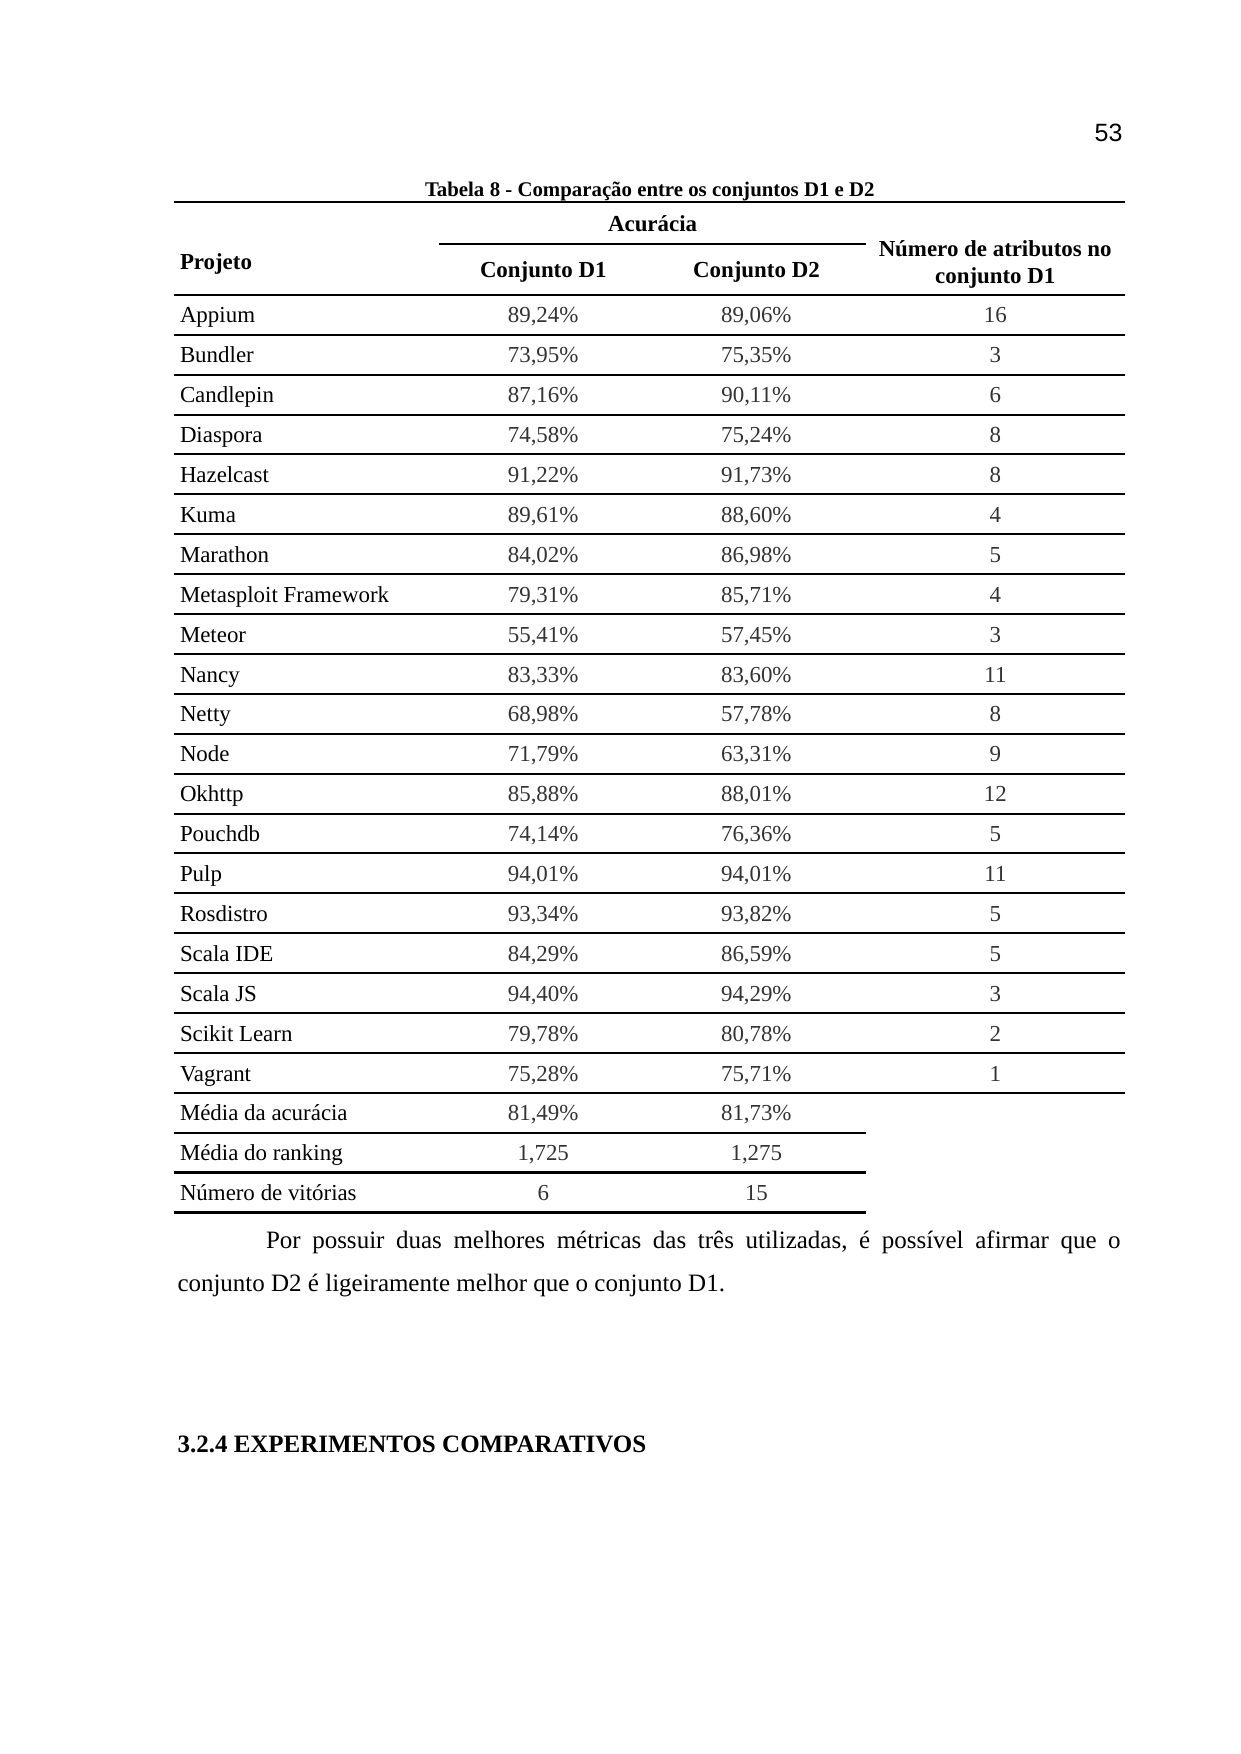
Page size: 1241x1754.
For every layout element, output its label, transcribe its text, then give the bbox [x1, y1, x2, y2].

table_cell Appium [174, 296, 439, 334]
text Por possuir duas melhores métricas das três utilizadas, é possível afirmar que o conjunto D2 é ligeiramente melhor que o conjunto D1. [177, 1225, 1122, 1297]
table_cell 88,60% [647, 495, 866, 533]
table_cell 94,29% [647, 974, 866, 1012]
table_cell 84,02% [439, 535, 647, 573]
table_cell 1,725 [439, 1134, 647, 1171]
table_cell Meteor [174, 615, 439, 653]
table_cell 81,49% [439, 1094, 647, 1132]
table_cell 4 [866, 575, 1125, 613]
table_cell 57,45% [647, 615, 866, 653]
table_cell Média do ranking [174, 1134, 439, 1171]
table_cell Netty [174, 695, 439, 733]
table_cell 1 [866, 1054, 1125, 1092]
table_cell Diaspora [174, 416, 439, 453]
table_cell 86,59% [647, 934, 866, 972]
table_cell 75,71% [647, 1054, 866, 1092]
table_cell 94,01% [647, 854, 866, 892]
table_cell Pulp [174, 854, 439, 892]
text 3.2.4 Experimentos comparativos [177, 1429, 1122, 1458]
table_cell 74,14% [439, 815, 647, 852]
table_cell 94,40% [439, 974, 647, 1012]
table_cell 15 [647, 1174, 866, 1211]
table_cell Rosdistro [174, 894, 439, 932]
table_cell 79,31% [439, 575, 647, 613]
table_cell Conjunto D2 [647, 245, 866, 294]
table_cell Candlepin [174, 376, 439, 413]
table_cell [866, 1094, 1125, 1132]
table_cell 74,58% [439, 416, 647, 453]
table_cell 89,06% [647, 296, 866, 334]
table_cell Metasploit Framework [174, 575, 439, 613]
table_cell 93,82% [647, 894, 866, 932]
table_cell 89,61% [439, 495, 647, 533]
table_cell 5 [866, 894, 1125, 932]
table_cell Vagrant [174, 1054, 439, 1092]
table_cell 80,78% [647, 1014, 866, 1052]
table_cell 89,24% [439, 296, 647, 334]
table_cell 93,34% [439, 894, 647, 932]
table_cell Bundler [174, 336, 439, 373]
table_cell Okhttp [174, 775, 439, 812]
table_cell 9 [866, 735, 1125, 772]
table_cell 85,88% [439, 775, 647, 812]
table_cell Kuma [174, 495, 439, 533]
table_cell Conjunto D1 [439, 245, 647, 294]
table_cell 88,01% [647, 775, 866, 812]
table_cell 91,73% [647, 455, 866, 493]
table_cell 75,28% [439, 1054, 647, 1092]
table_cell 5 [866, 934, 1125, 972]
table_cell 68,98% [439, 695, 647, 733]
table_cell 8 [866, 455, 1125, 493]
table_cell Nancy [174, 655, 439, 693]
table_cell 55,41% [439, 615, 647, 653]
table_cell Hazelcast [174, 455, 439, 493]
table_cell 90,11% [647, 376, 866, 413]
table_cell 83,33% [439, 655, 647, 693]
table_cell 71,79% [439, 735, 647, 772]
table_cell Scala IDE [174, 934, 439, 972]
table_cell 75,35% [647, 336, 866, 373]
table_cell 73,95% [439, 336, 647, 373]
table_cell 11 [866, 655, 1125, 693]
table_cell 81,73% [647, 1094, 866, 1132]
table_cell Scikit Learn [174, 1014, 439, 1052]
table_cell 1,275 [647, 1134, 866, 1171]
table_cell Scala JS [174, 974, 439, 1012]
table_cell Número de vitórias [174, 1174, 439, 1211]
table_cell 4 [866, 495, 1125, 533]
table_cell 87,16% [439, 376, 647, 413]
table_cell Média da acurácia [174, 1094, 439, 1132]
table_cell 2 [866, 1014, 1125, 1052]
table_cell [866, 1171, 1125, 1211]
table_cell 3 [866, 974, 1125, 1012]
table_cell 3 [866, 615, 1125, 653]
text Tabela 8 - Comparação entre os conjuntos D1 e D2 [177, 177, 1122, 201]
table_cell 79,78% [439, 1014, 647, 1052]
table_cell 8 [866, 695, 1125, 733]
table_cell 5 [866, 815, 1125, 852]
table_cell 63,31% [647, 735, 866, 772]
table_cell 57,78% [647, 695, 866, 733]
table_cell 12 [866, 775, 1125, 812]
table_cell 16 [866, 296, 1125, 334]
table_cell 86,98% [647, 535, 866, 573]
table_cell Pouchdb [174, 815, 439, 852]
table_header Projeto [174, 203, 439, 294]
table_cell Marathon [174, 535, 439, 573]
table_cell [866, 1132, 1125, 1171]
table_cell 3 [866, 336, 1125, 373]
table_header Acurácia [439, 203, 866, 243]
table_cell 8 [866, 416, 1125, 453]
table_cell 83,60% [647, 655, 866, 693]
table_cell 76,36% [647, 815, 866, 852]
table_cell 5 [866, 535, 1125, 573]
table_cell 85,71% [647, 575, 866, 613]
table_cell 75,24% [647, 416, 866, 453]
table_header Número de atributos no conjunto D1 [866, 203, 1125, 294]
table_cell Node [174, 735, 439, 772]
table_cell 94,01% [439, 854, 647, 892]
table_cell 84,29% [439, 934, 647, 972]
table_cell 11 [866, 854, 1125, 892]
table_cell 6 [866, 376, 1125, 413]
table_cell 91,22% [439, 455, 647, 493]
table_cell 6 [439, 1174, 647, 1211]
